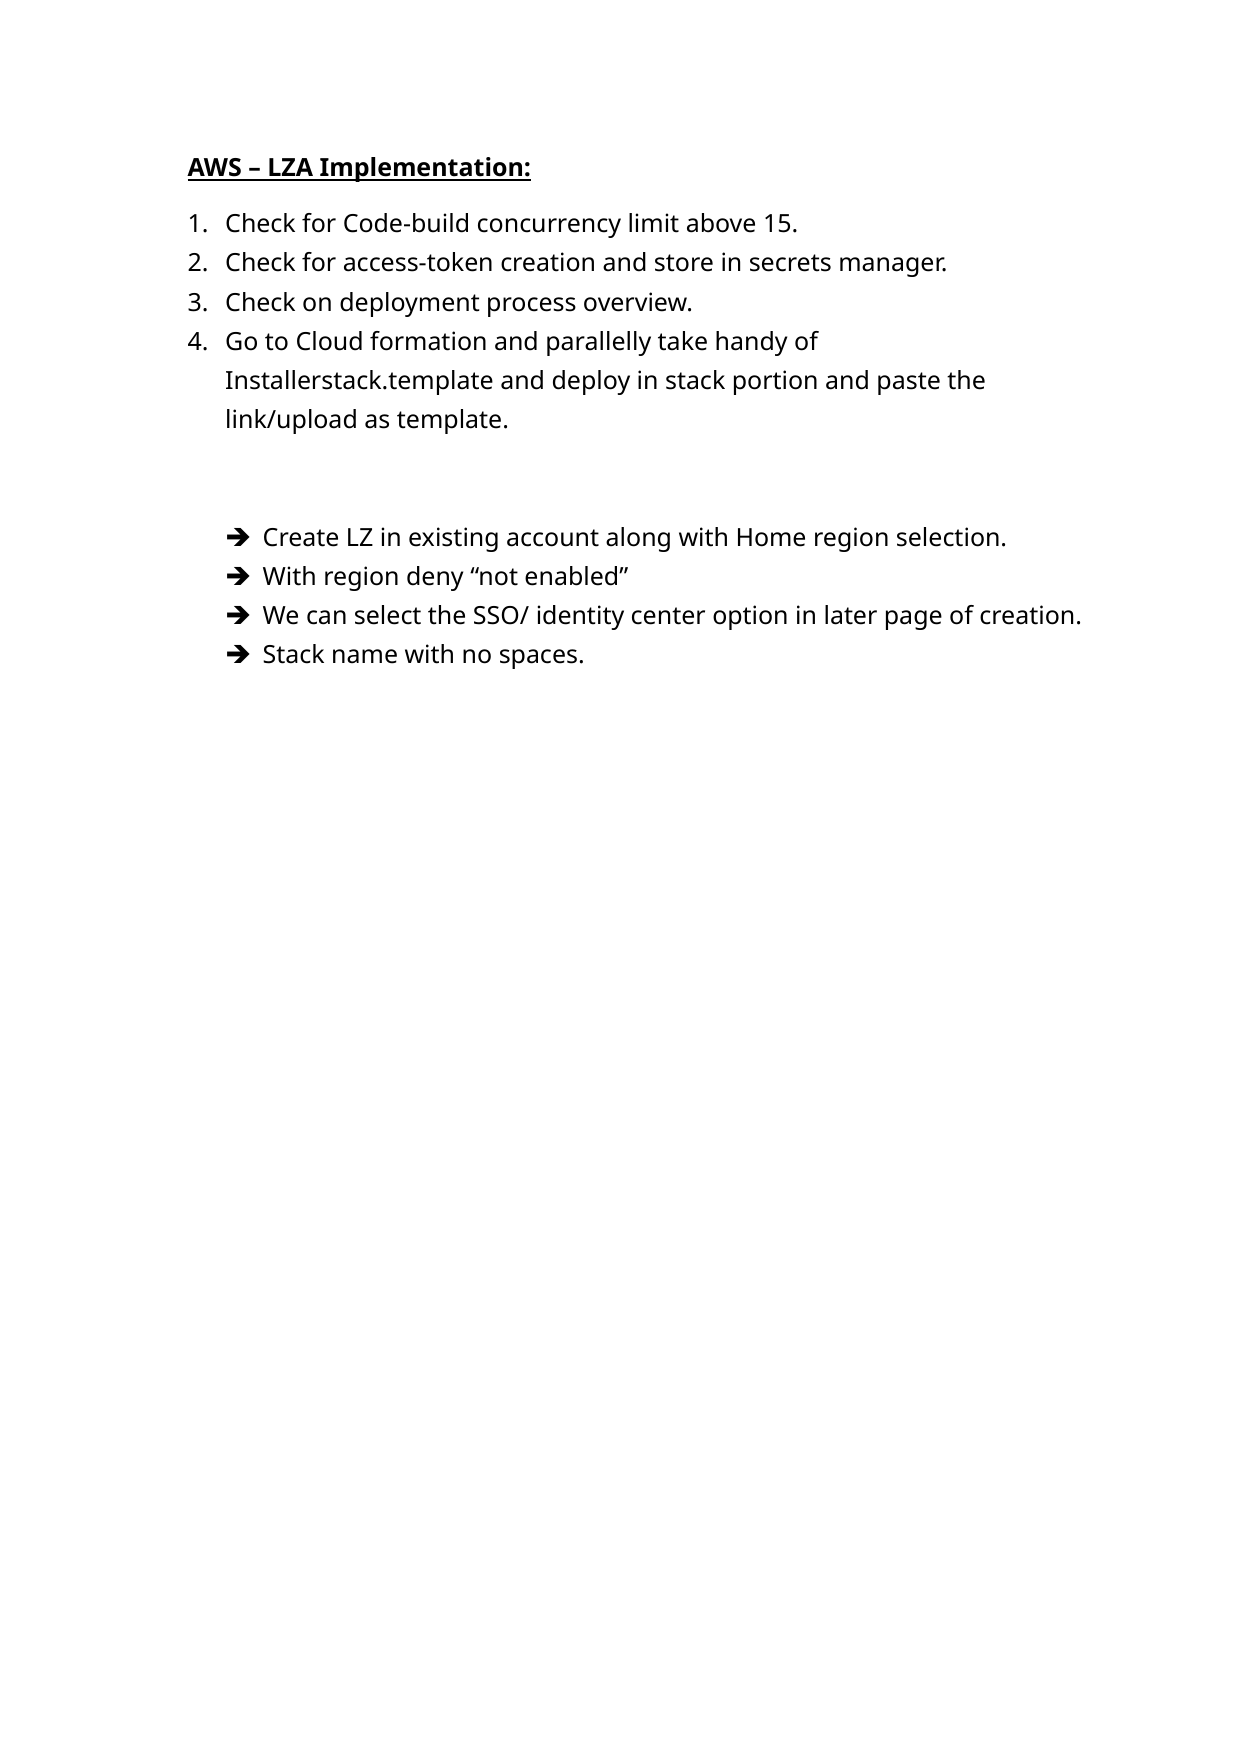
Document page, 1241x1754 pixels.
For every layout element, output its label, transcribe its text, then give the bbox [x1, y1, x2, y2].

list We can select the SSO/ identity center option in later page of creation. [225, 597, 1090, 632]
list With region deny “not enabled” [225, 558, 1090, 592]
list Check on deployment process overview. [187, 284, 1090, 318]
list Check for Code-build concurrency limit above 15. [187, 206, 1090, 240]
list Stack name with no spaces. [225, 637, 1090, 671]
list Go to Cloud formation and parallelly take handy of Installerstack.template and deploy in stack portion and paste the link/upload as template. [187, 323, 1090, 436]
list Check for access-token creation and store in secrets manager. [187, 245, 1090, 279]
text AWS – LZA Implementation: [187, 150, 1090, 184]
list Create LZ in existing account along with Home region selection. [225, 519, 1090, 553]
